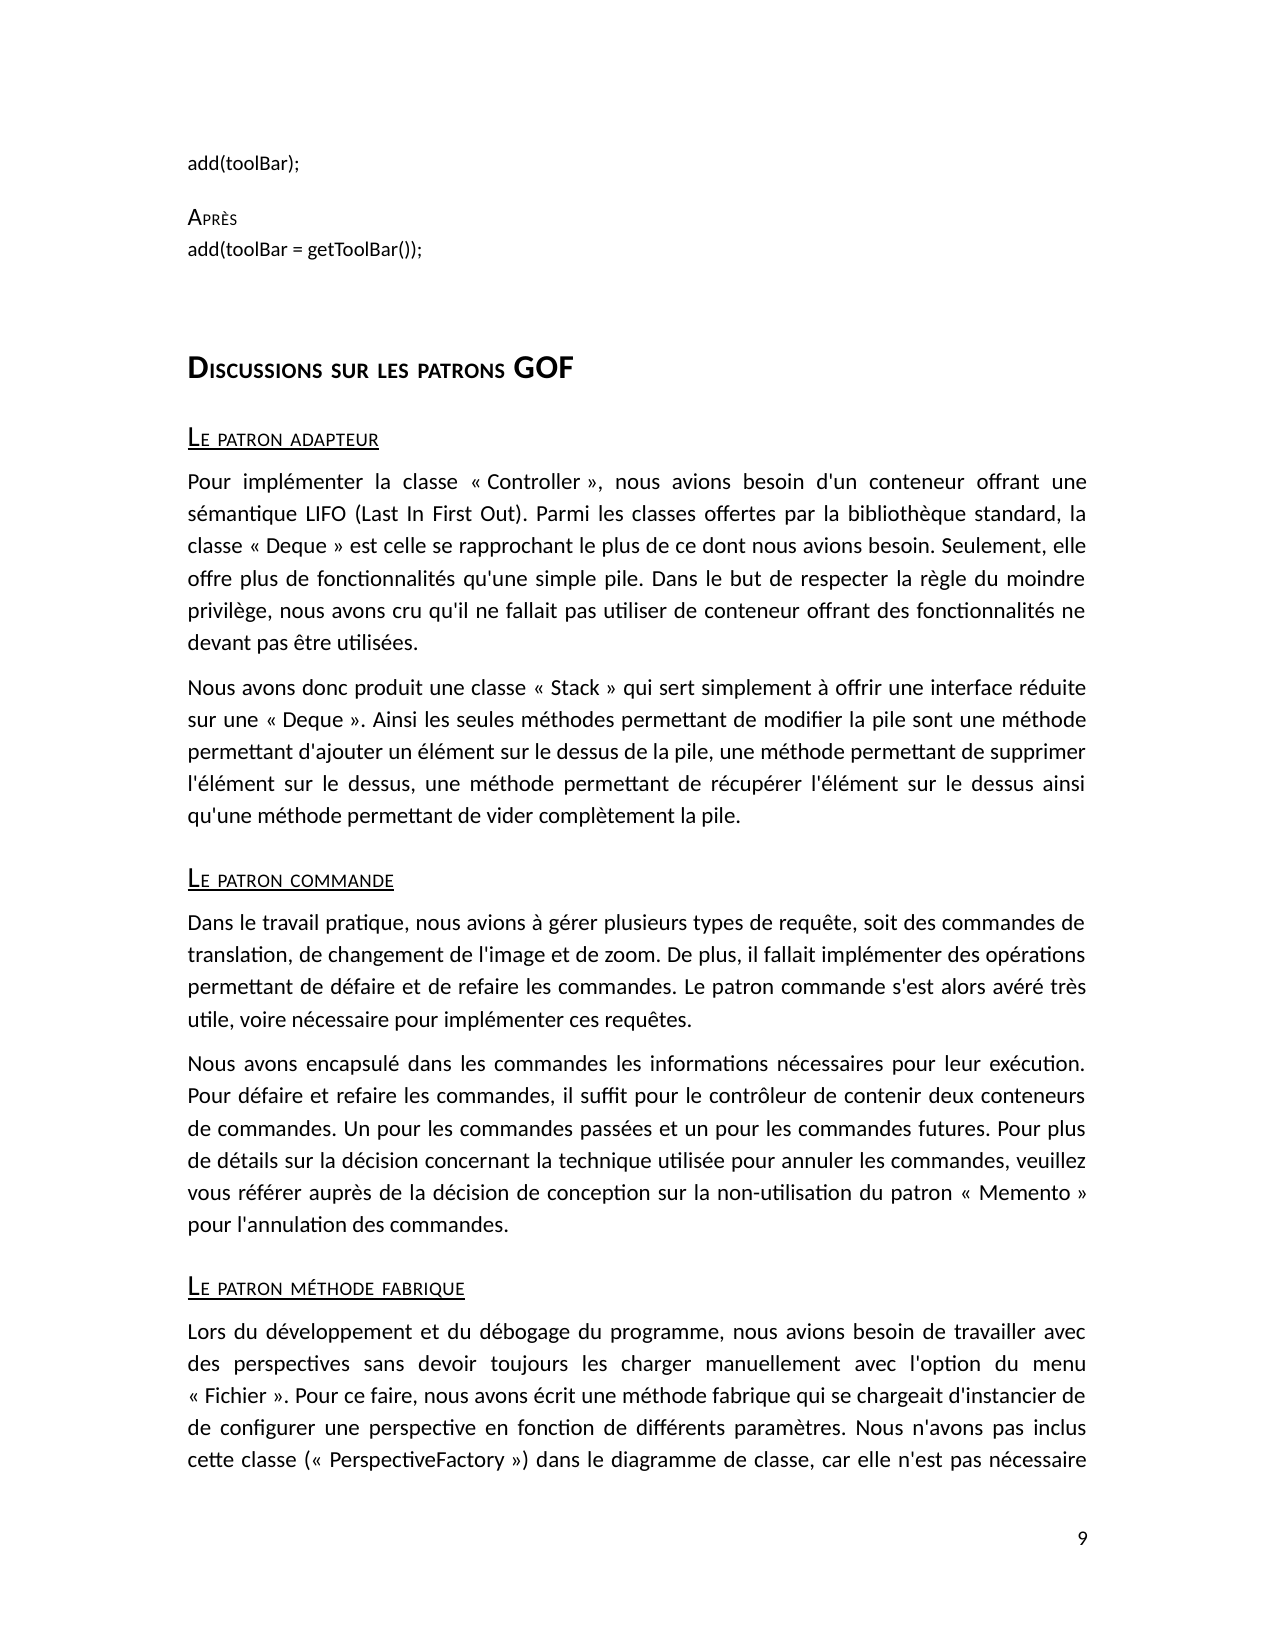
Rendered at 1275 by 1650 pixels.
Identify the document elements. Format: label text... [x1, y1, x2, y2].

text add(toolBar); [187, 150, 1087, 175]
subtitle Discussions sur les patrons GOF [187, 346, 1087, 387]
subtitle Après [187, 201, 1087, 231]
text add(toolBar = getToolBar()); [187, 236, 1087, 261]
subtitle Le patron méthode fabrique [187, 1267, 1087, 1303]
text Nous avons encapsulé dans les commandes les informations nécessaires pour leur exécution. Pour défaire et refaire les commandes, il suffit pour le contrôleur de contenir deux conteneurs de commandes. Un pour les commandes passées et un pour les commandes futures. Pour plus de détails sur la décision concernant la technique utilisée pour annuler les commandes, veuillez vous référer auprès de la décision de conception sur la non-utilisation du patron « Memento » pour l'annulation des commandes. [187, 1049, 1087, 1238]
text Dans le travail pratique, nous avions à gérer plusieurs types de requête, soit des commandes de translation, de changement de l'image et de zoom. De plus, il fallait implémenter des opérations permettant de défaire et de refaire les commandes. Le patron commande s'est alors avéré très utile, voire nécessaire pour implémenter ces requêtes. [187, 908, 1087, 1033]
text Lors du développement et du débogage du programme, nous avions besoin de travailler avec des perspectives sans devoir toujours les charger manuellement avec l'option du menu « Fichier ». Pour ce faire, nous avons écrit une méthode fabrique qui se chargeait d'instancier de de configurer une perspective en fonction de différents paramètres. Nous n'avons pas inclus cette classe (« PerspectiveFactory ») dans le diagramme de classe, car elle n'est pas nécessaire [187, 1317, 1087, 1473]
subtitle Le patron adapteur [187, 418, 1087, 454]
text Pour implémenter la classe « Controller », nous avions besoin d'un conteneur offrant une sémantique LIFO (Last In First Out). Parmi les classes offertes par la bibliothèque standard, la classe « Deque » est celle se rapprochant le plus de ce dont nous avions besoin. Seulement, elle offre plus de fonctionnalités qu'une simple pile. Dans le but de respecter la règle du moindre privilège, nous avons cru qu'il ne fallait pas utiliser de conteneur offrant des fonctionnalités ne devant pas être utilisées. [187, 467, 1087, 656]
text Nous avons donc produit une classe « Stack » qui sert simplement à offrir une interface réduite sur une « Deque ». Ainsi les seules méthodes permettant de modifier la pile sont une méthode permettant d'ajouter un élément sur le dessus de la pile, une méthode permettant de supprimer l'élément sur le dessus, une méthode permettant de récupérer l'élément sur le dessus ainsi qu'une méthode permettant de vider complètement la pile. [187, 673, 1087, 830]
subtitle Le patron commande [187, 859, 1087, 894]
